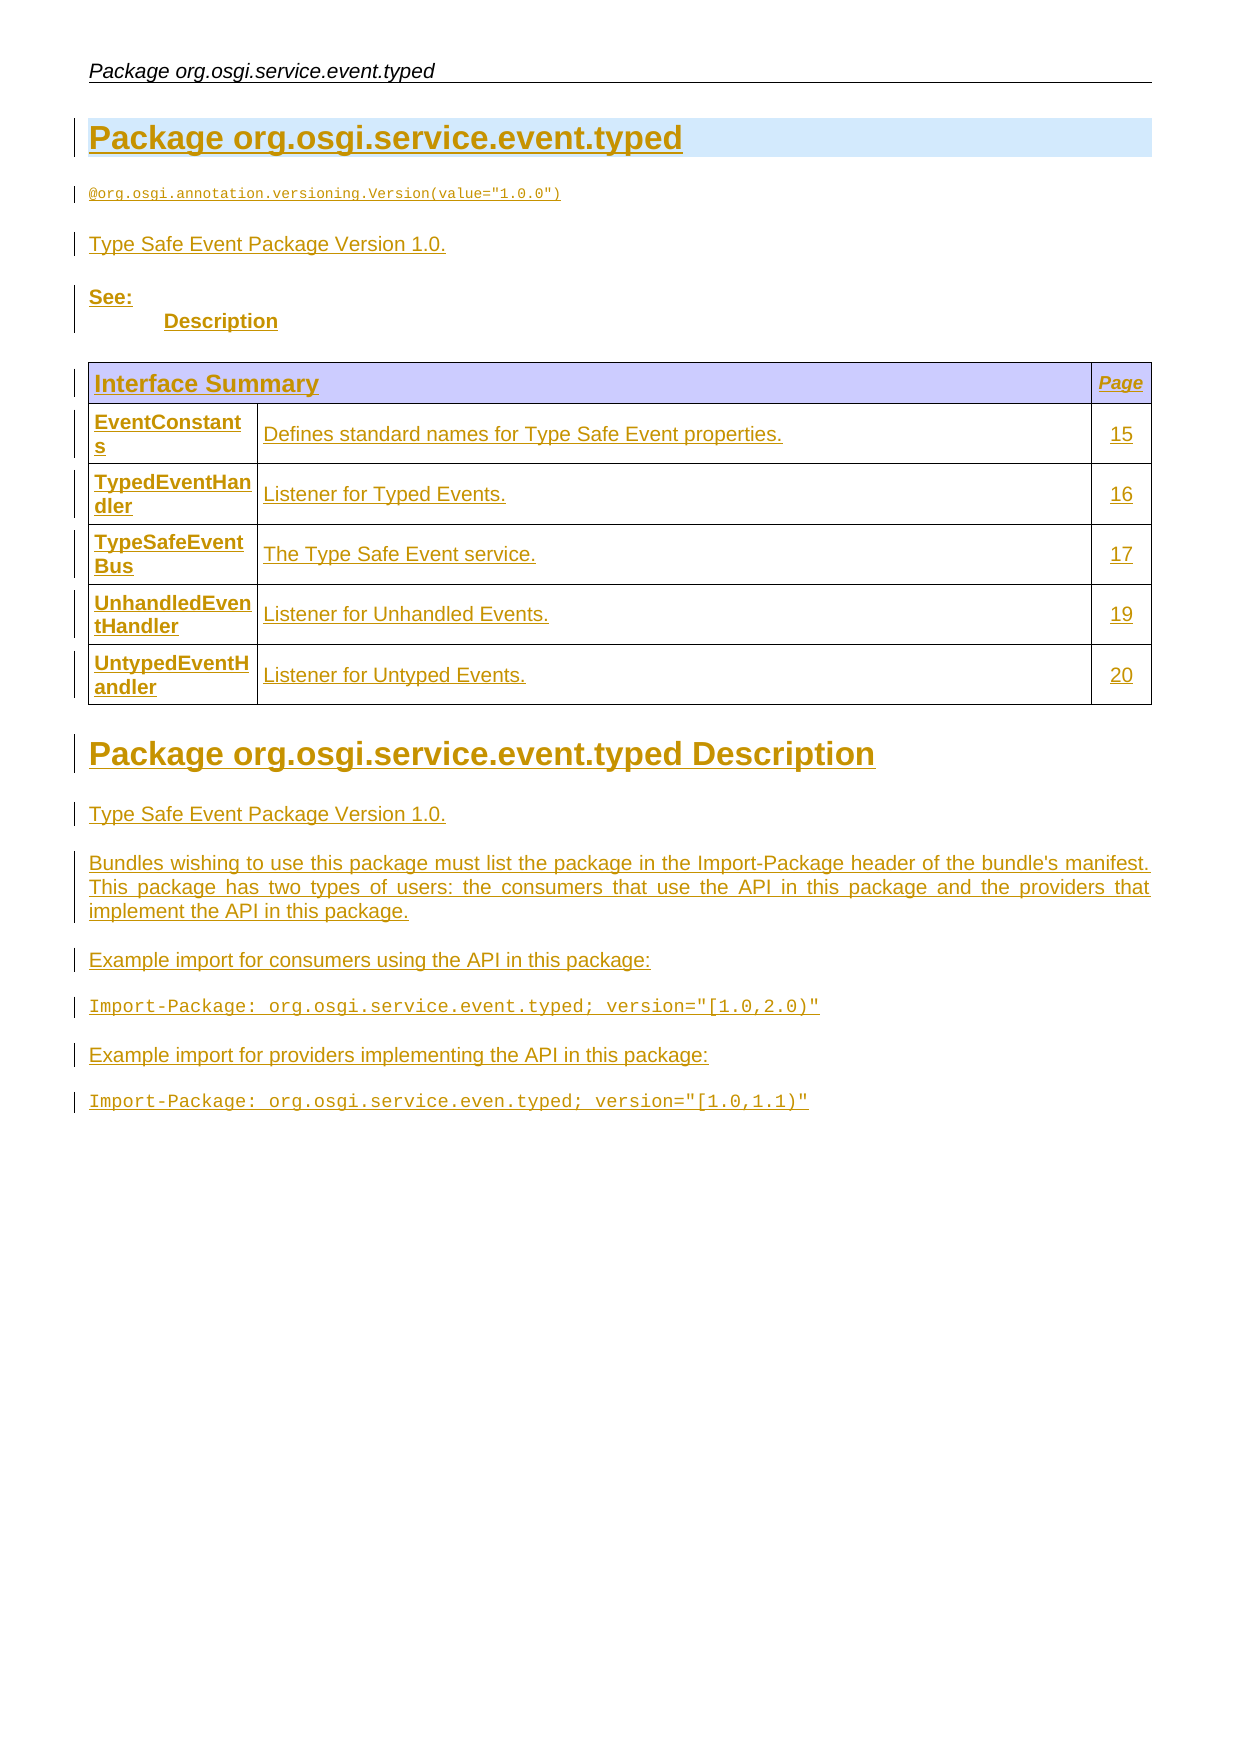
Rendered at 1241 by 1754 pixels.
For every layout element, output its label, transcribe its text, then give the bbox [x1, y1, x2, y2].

text Import-Package: org.osgi.service.even.typed; version="[1.0,1.1)" [88, 1092, 1152, 1113]
text Type Safe Event Package Version 1.0. [88, 232, 1152, 256]
text Example import for providers implementing the API in this package: [88, 1043, 1152, 1067]
table_cell UntypedEventHandler [89, 645, 257, 704]
table_cell Listener for Typed Events. [258, 464, 1091, 523]
table_cell The Type Safe Event service. [258, 525, 1091, 584]
text See: [88, 285, 1152, 309]
table_cell UnhandledEventHandler [89, 585, 257, 644]
table_header Page [1092, 363, 1151, 403]
table_cell 19 [1092, 585, 1151, 644]
table_cell Defines standard names for Type Safe Event properties. [258, 404, 1091, 463]
table_cell 17 [1092, 525, 1151, 584]
table_cell 15 [1092, 404, 1151, 463]
text Example import for consumers using the API in this package: [88, 948, 1152, 972]
table_cell Listener for Untyped Events. [258, 645, 1091, 704]
text Package org.osgi.service.event.typed Description [88, 734, 1152, 773]
table_cell Listener for Unhandled Events. [258, 585, 1091, 644]
table_cell 20 [1092, 645, 1151, 704]
table_cell TypedEventHandler [89, 464, 257, 523]
table_cell 16 [1092, 464, 1151, 523]
text Import-Package: org.osgi.service.event.typed; version="[1.0,2.0)" [88, 997, 1152, 1018]
table_cell TypeSafeEventBus [89, 525, 257, 584]
text Description [163, 309, 1152, 333]
text Bundles wishing to use this package must list the package in the Import-Package header of the bundle's manifest. This package has two types of users: the consumers that use the API in this package and the providers that implement the API in this package. [88, 851, 1152, 923]
text @org.osgi.annotation.versioning.Version(value="1.0.0") [88, 186, 1152, 203]
table_header Interface Summary [89, 363, 1091, 403]
text Type Safe Event Package Version 1.0. [88, 802, 1152, 826]
table_cell EventConstants [89, 404, 257, 463]
subtitle Package org.osgi.service.event.typed [88, 118, 1152, 157]
